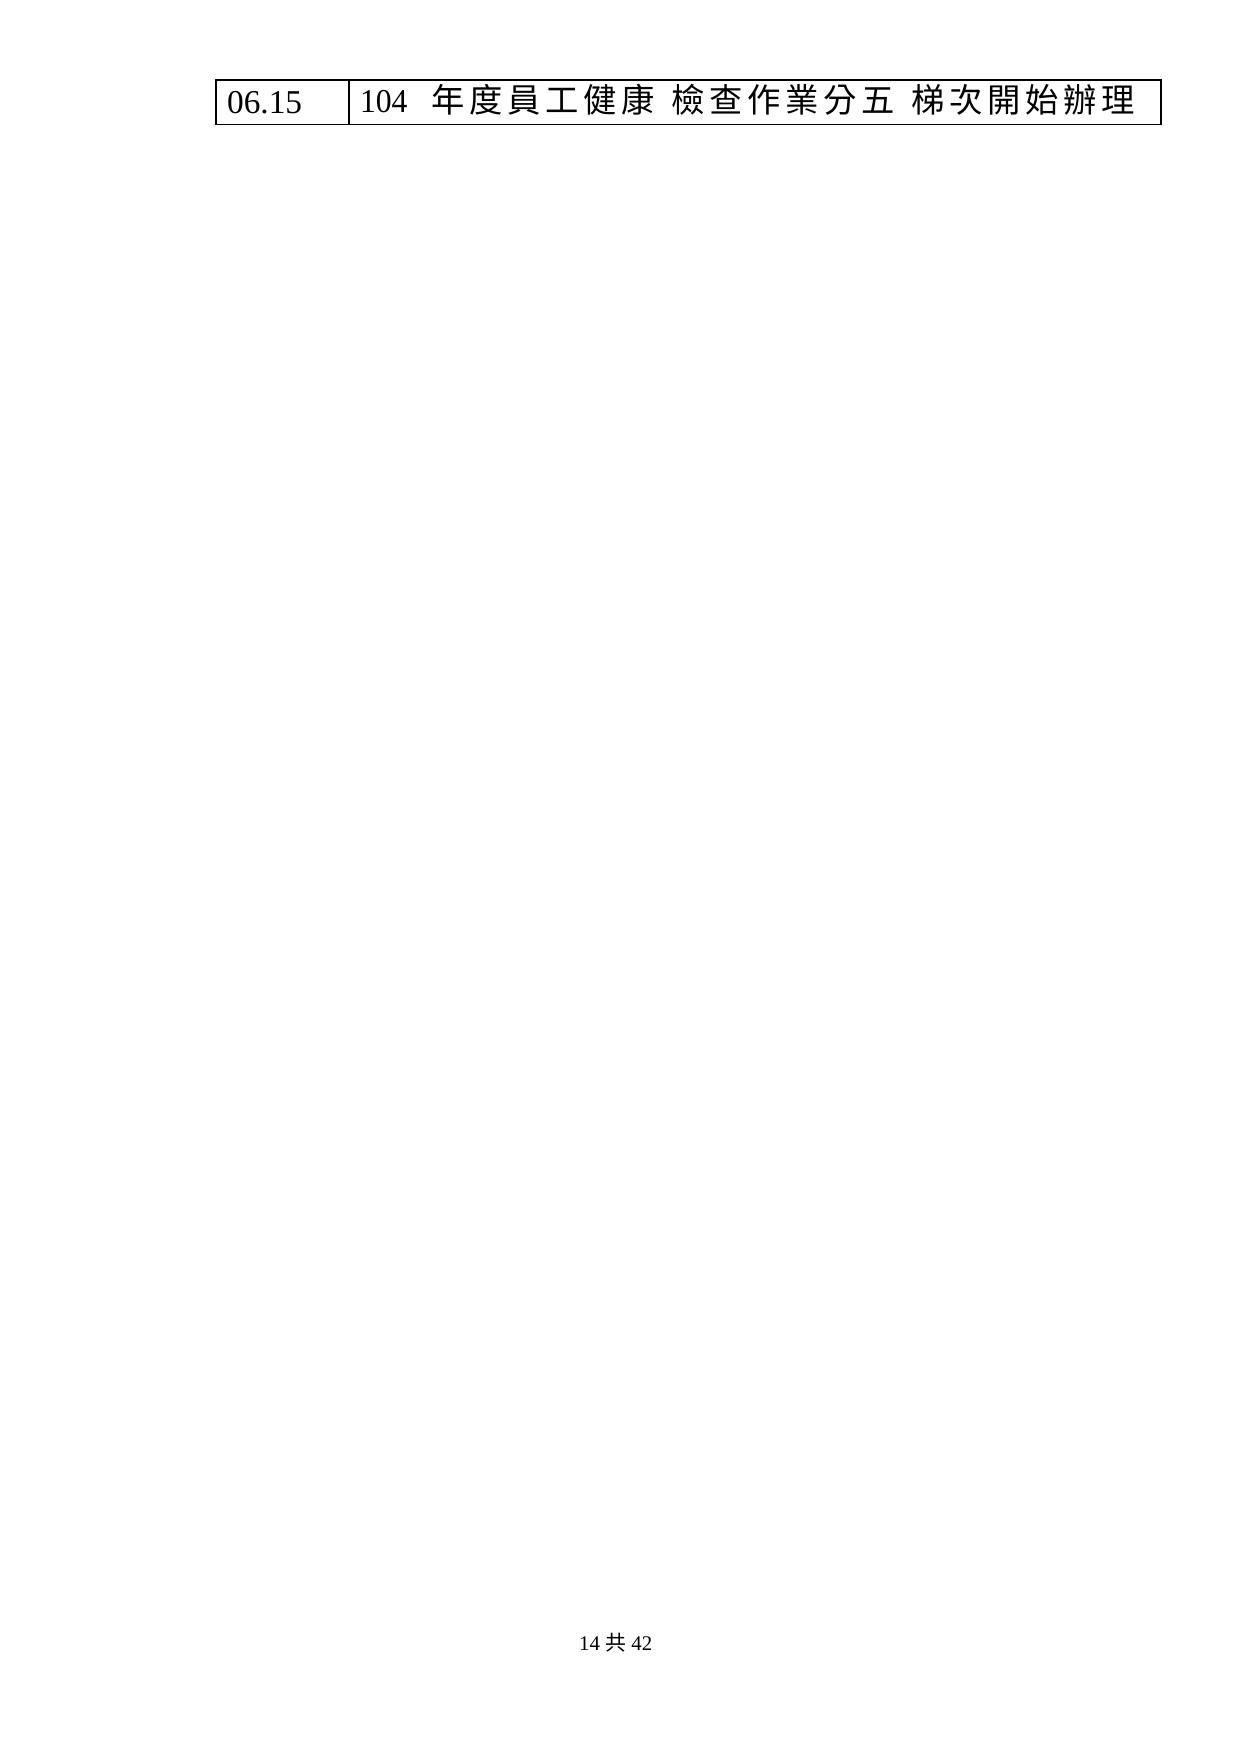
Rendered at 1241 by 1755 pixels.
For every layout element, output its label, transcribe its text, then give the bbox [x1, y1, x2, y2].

table_cell 104 年度員工健康 檢查作業分五 梯次開始辦理 。 [350, 81, 1160, 124]
table_cell 06.15 [217, 81, 348, 124]
